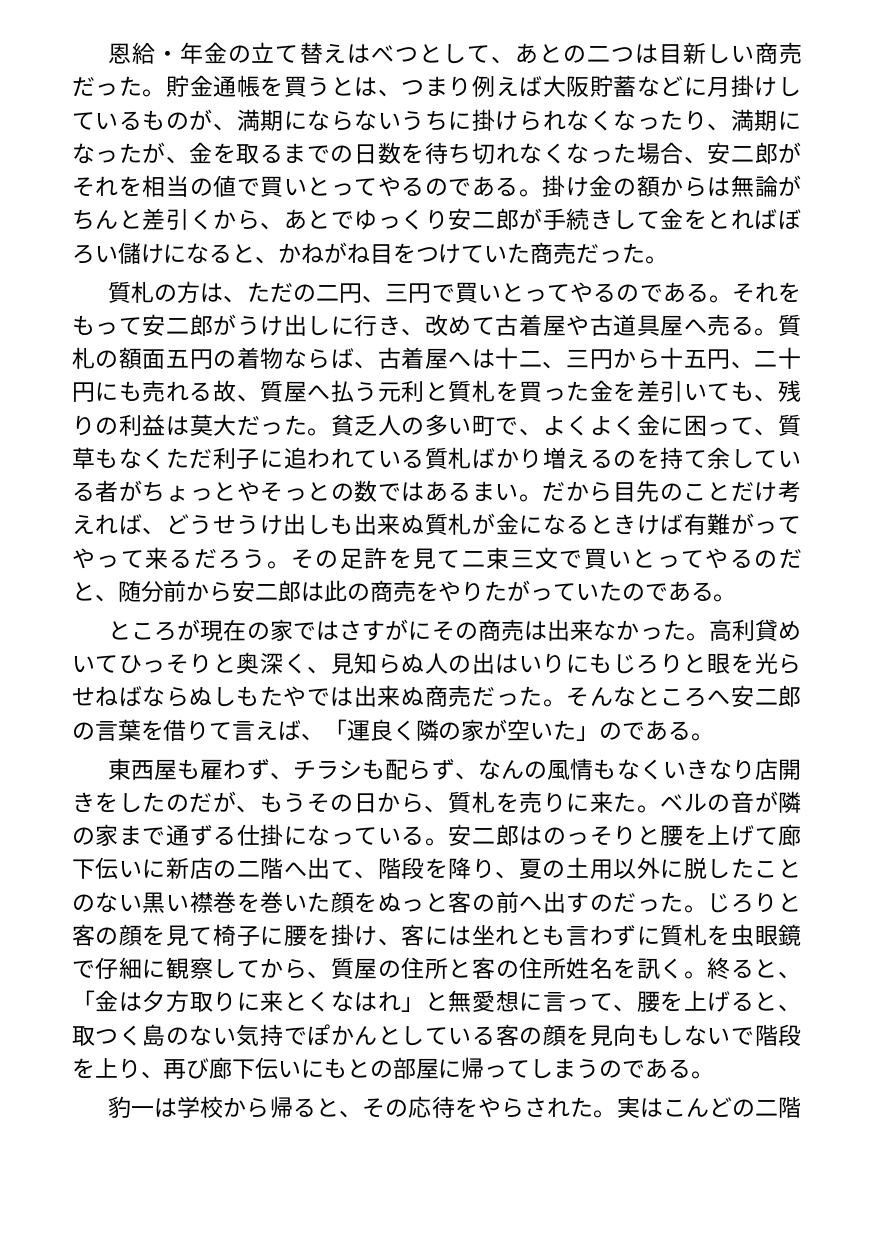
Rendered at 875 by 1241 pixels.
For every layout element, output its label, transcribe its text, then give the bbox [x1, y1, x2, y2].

text 恩給・年金の立て替えはべつとして、あとの二つは目新しい商売だった。貯金通帳を買うとは、つまり例えば大阪貯蓄などに月掛けしているものが、満期にならないうちに掛けられなくなったり、満期になったが、金を取るまでの日数を待ち切れなくなった場合、安二郎がそれを相当の値で買いとってやるのである。掛け金の額からは無論がちんと差引くから、あとでゆっくり安二郎が手続きして金をとればぼろい儲けになると、かねがね目をつけていた商売だった。 [72, 36, 802, 269]
text ところが現在の家ではさすがにその商売は出来なかった。高利貸めいてひっそりと奥深く、見知らぬ人の出はいりにもじろりと眼を光らせねばならぬしもたやでは出来ぬ商売だった。そんなところへ安二郎の言葉を借りて言えば、「運良く隣の家が空いた」のである。 [72, 613, 802, 746]
text 豹一は学校から帰ると、その応待をやらされた。実はこんどの二階 [72, 1090, 802, 1123]
text 東西屋も雇わず、チラシも配らず、なんの風情もなくいきなり店開きをしたのだが、もうその日から、質札を売りに来た。ベルの音が隣の家まで通ずる仕掛になっている。安二郎はのっそりと腰を上げて廊下伝いに新店の二階へ出て、階段を降り、夏の土用以外に脱したことのない黒い襟巻を巻いた顔をぬっと客の前へ出すのだった。じろりと客の顔を見て椅子に腰を掛け、客には坐れとも言わずに質札を虫眼鏡で仔細に観察してから、質屋の住所と客の住所姓名を訊く。終ると、「金は夕方取りに来とくなはれ」と無愛想に言って、腰を上げると、取つく島のない気持でぽかんとしている客の顔を見向もしないで階段を上り、再び廊下伝いにもとの部屋に帰ってしまうのである。 [72, 752, 802, 1084]
text 質札の方は、ただの二円、三円で買いとってやるのである。それをもって安二郎がうけ出しに行き、改めて古着屋や古道具屋へ売る。質札の額面五円の着物ならば、古着屋へは十二、三円から十五円、二十円にも売れる故、質屋へ払う元利と質札を買った金を差引いても、残りの利益は莫大だった。貧乏人の多い町で、よくよく金に困って、質草もなくただ利子に追われている質札ばかり増えるのを持て余している者がちょっとやそっとの数ではあるまい。だから目先のことだけ考えれば、どうせうけ出しも出来ぬ質札が金になるときけば有難がってやって来るだろう。その足許を見て二束三文で買いとってやるのだと、随分前から安二郎は此の商売をやりたがっていたのである。 [72, 274, 802, 607]
